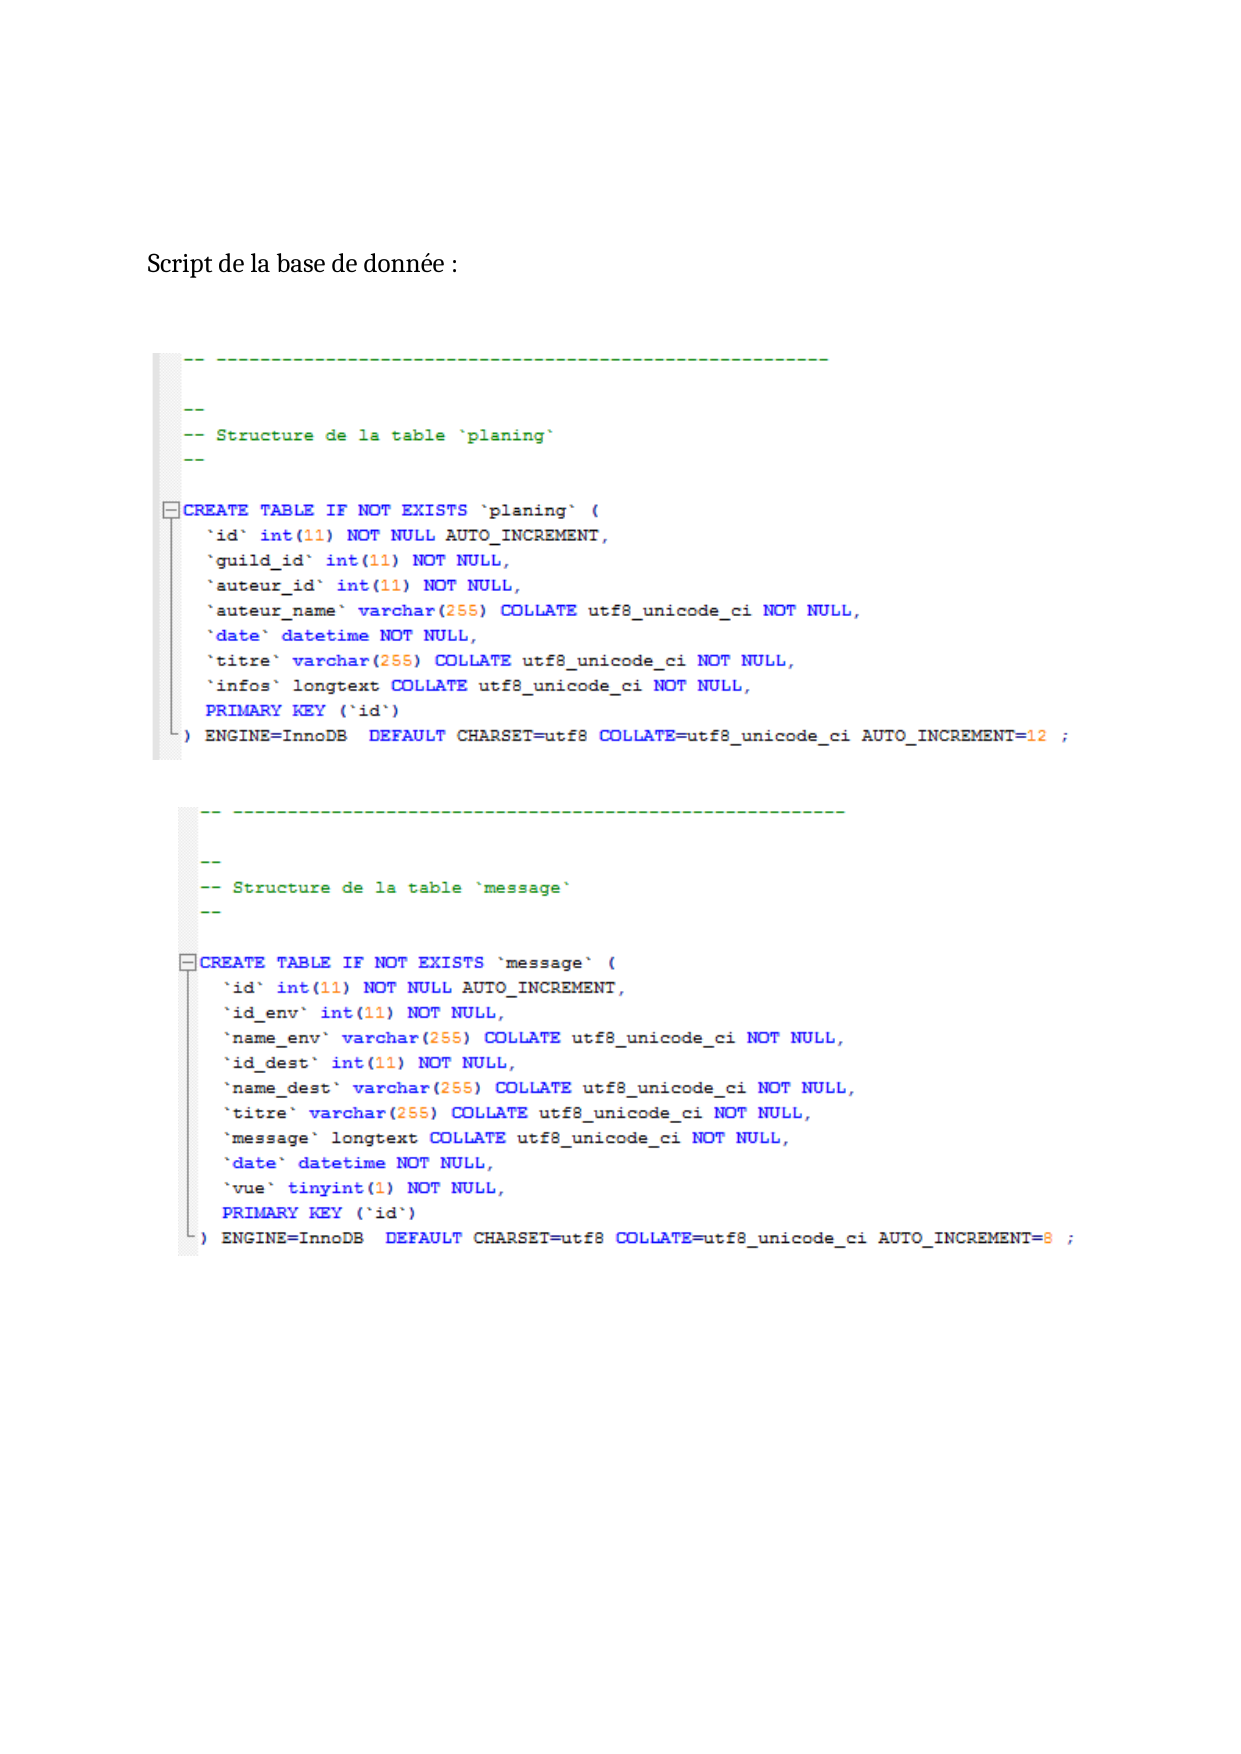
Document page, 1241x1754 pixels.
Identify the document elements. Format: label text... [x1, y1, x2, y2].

picture [152, 353, 1075, 760]
text Script de la base de donnée : [148, 248, 1093, 279]
picture [178, 807, 1079, 1256]
